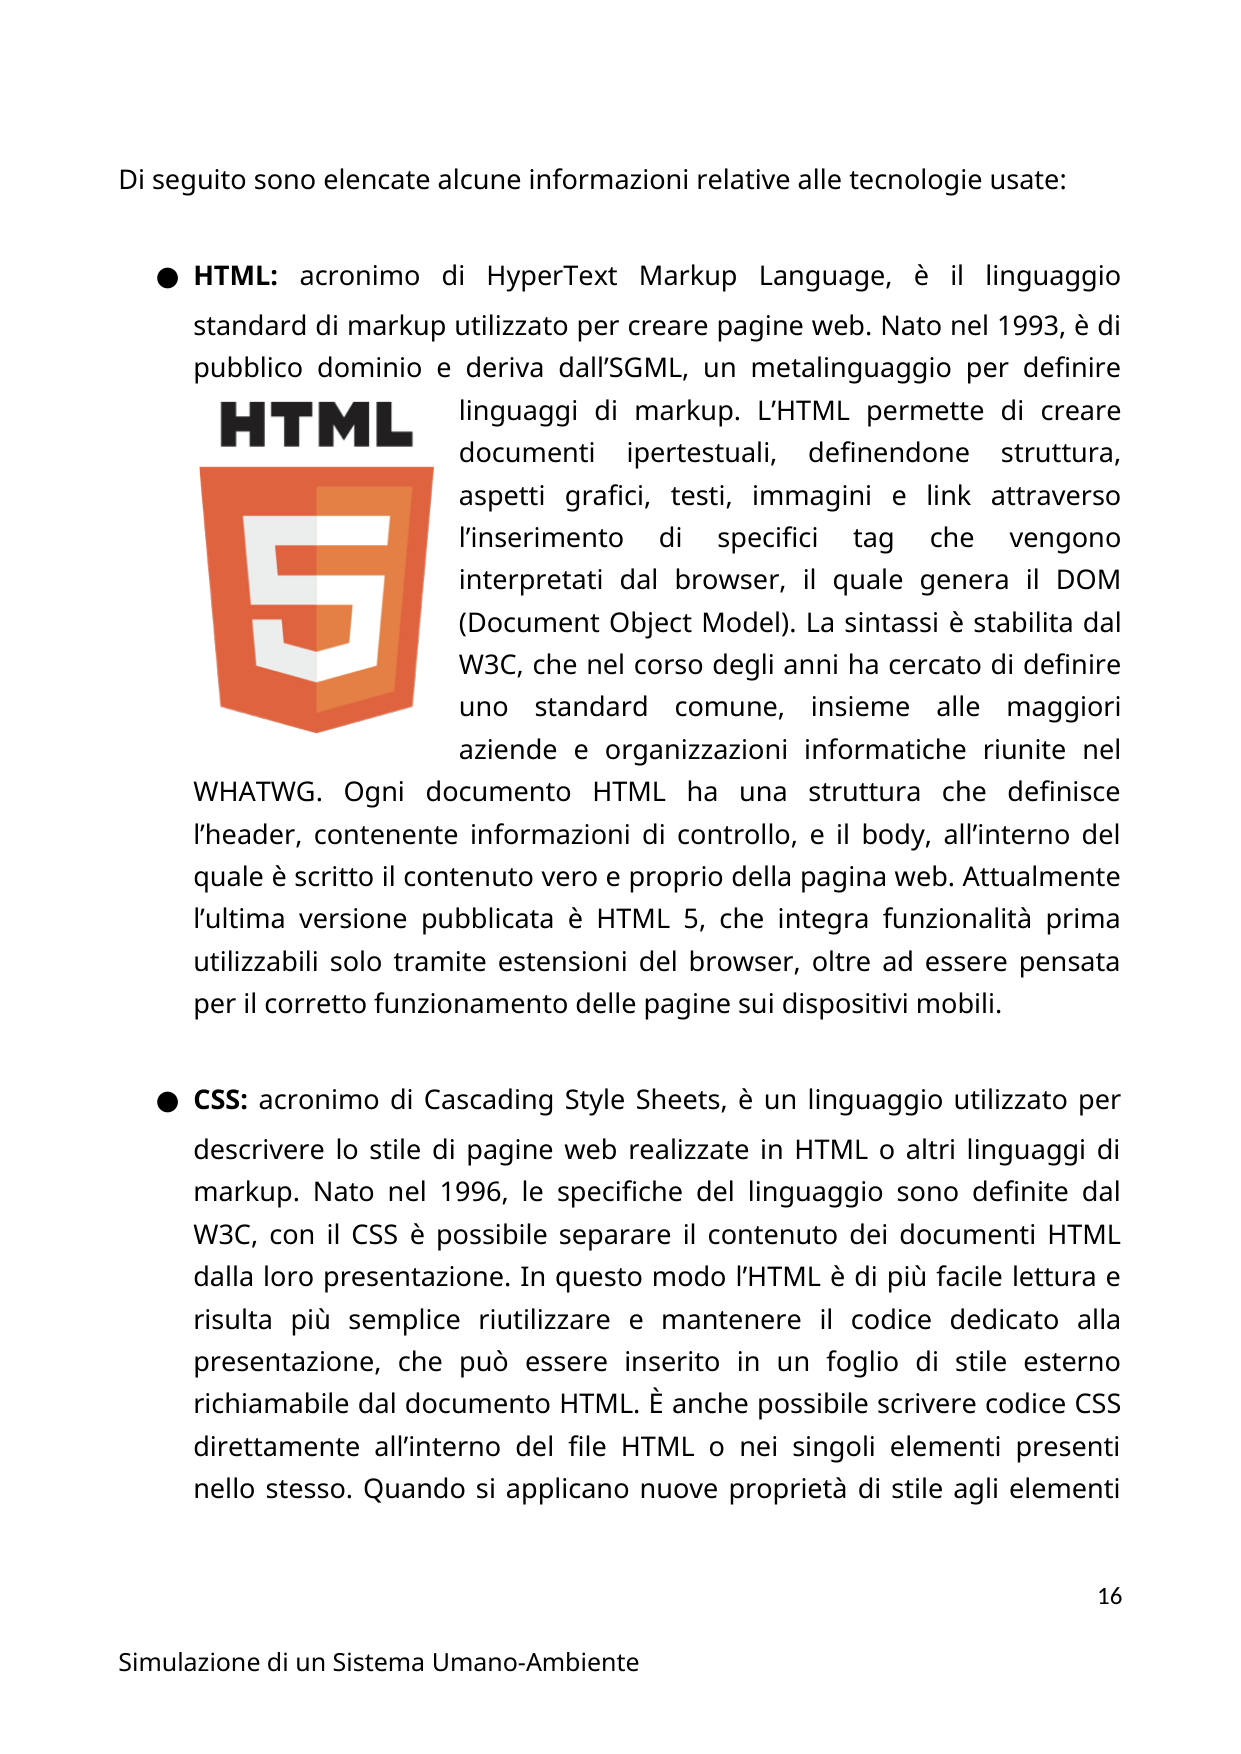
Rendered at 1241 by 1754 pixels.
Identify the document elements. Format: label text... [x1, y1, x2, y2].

picture [199, 401, 440, 734]
text Di seguito sono elencate alcune informazioni relative alle tecnologie usate: [118, 161, 1122, 197]
list HTML: acronimo di HyperText Markup Language, è il linguaggio standard di markup utilizzato per creare pagine web. Nato nel 1993, è di pubblico dominio e deriva dall’SGML, un metalinguaggio per definire linguaggi di markup. L’HTML permette di creare documenti ipertestuali, definendone struttura, aspetti grafici, testi, immagini e link attraverso l’inserimento di specifici tag che vengono interpretati dal browser, il quale genera il DOM (Document Object Model). La sintassi è stabilita dal W3C, che nel corso degli anni ha cercato di definire uno standard comune, insieme alle maggiori aziende e organizzazioni informatiche riunite nel WHATWG. Ogni documento HTML ha una struttura che definisce l’header, contenente informazioni di controllo, e il body, all’interno del quale è scritto il contenuto vero e proprio della pagina web. Attualmente l’ultima versione pubblicata è HTML 5, che integra funzionalità prima utilizzabili solo tramite estensioni del browser, oltre ad essere pensata per il corretto funzionamento delle pagine sui dispositivi mobili. [156, 245, 1122, 1022]
list CSS: acronimo di Cascading Style Sheets, è un linguaggio utilizzato per descrivere lo stile di pagine web realizzate in HTML o altri linguaggi di markup. Nato nel 1996, le specifiche del linguaggio sono definite dal W3C, con il CSS è possibile separare il contenuto dei documenti HTML dalla loro presentazione. In questo modo l’HTML è di più facile lettura e risulta più semplice riutilizzare e mantenere il codice dedicato alla presentazione, che può essere inserito in un foglio di stile esterno richiamabile dal documento HTML. È anche possibile scrivere codice CSS direttamente all’interno del file HTML o nei singoli elementi presenti nello stesso. Quando si applicano nuove proprietà di stile agli elementi [156, 1069, 1122, 1507]
